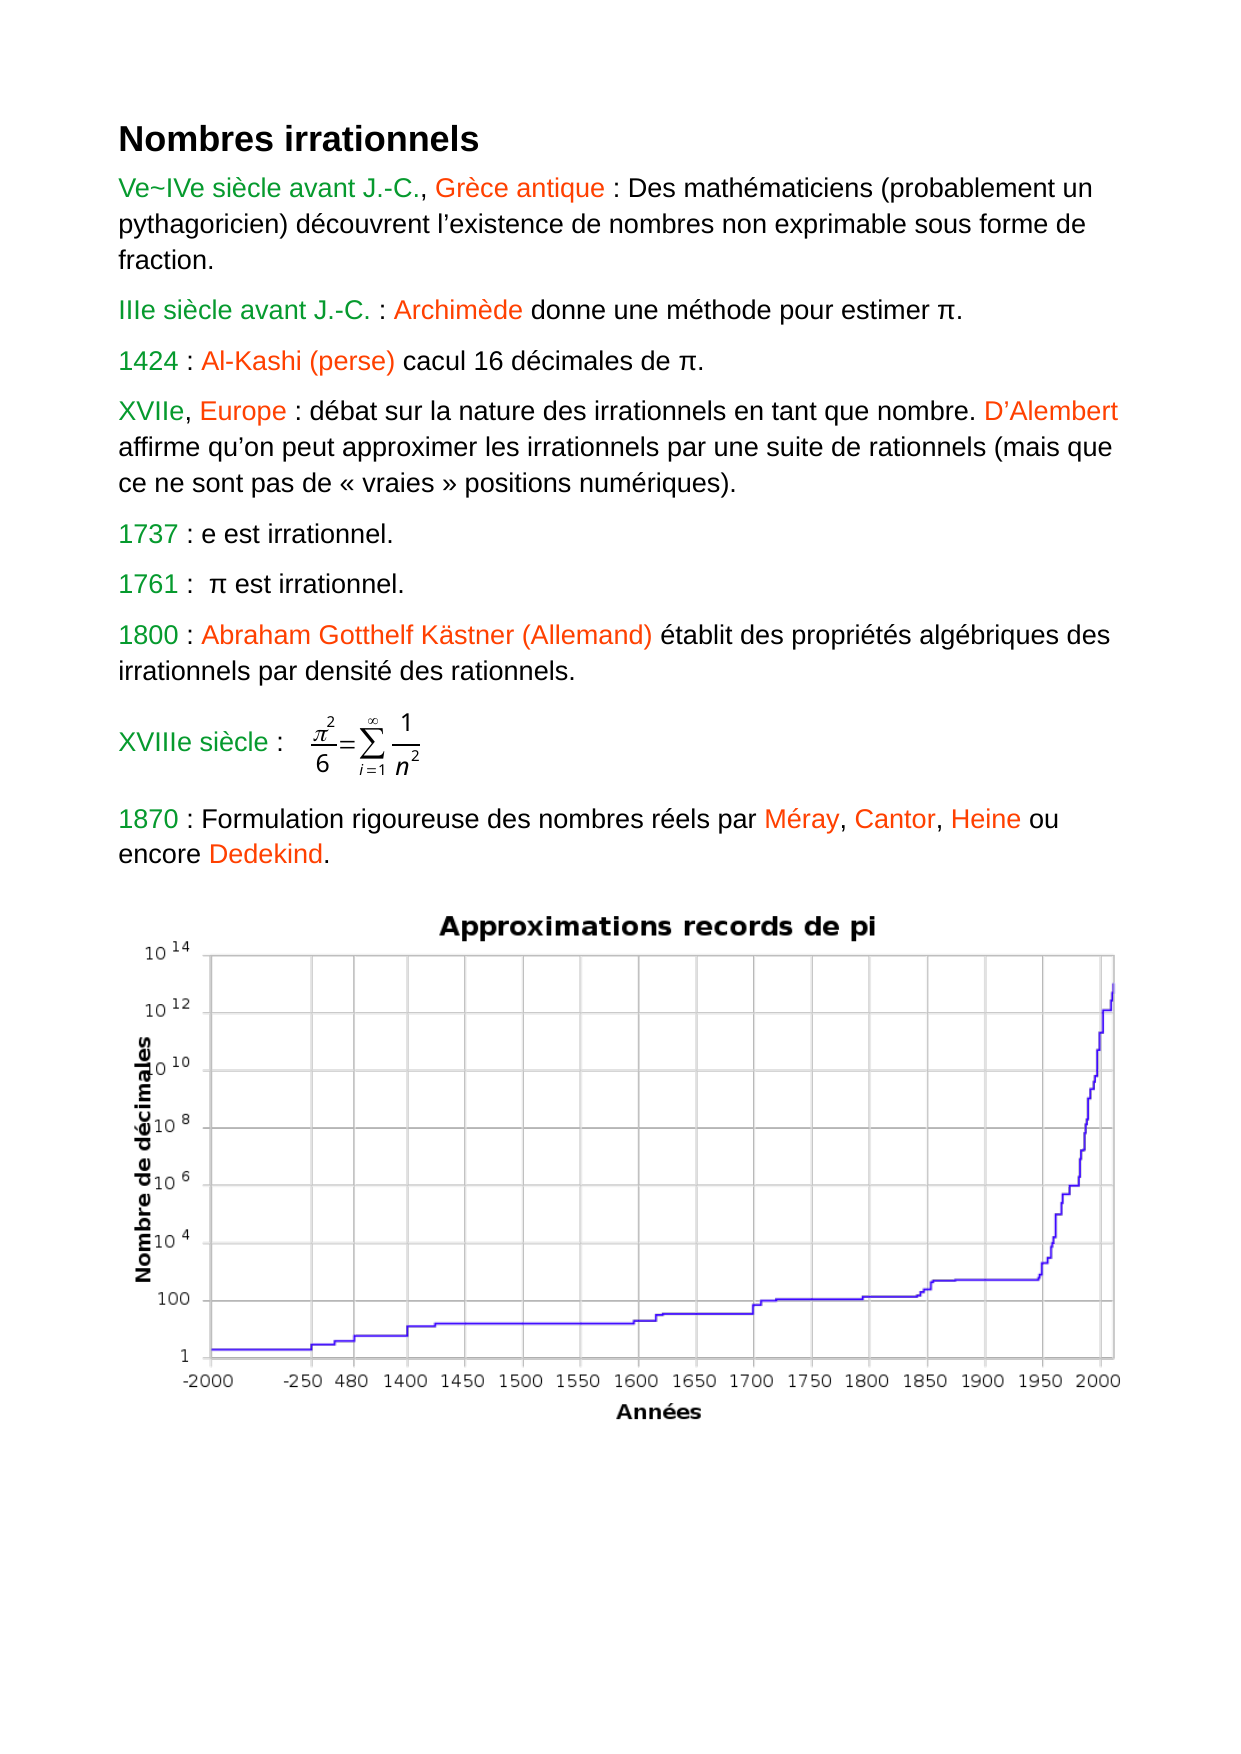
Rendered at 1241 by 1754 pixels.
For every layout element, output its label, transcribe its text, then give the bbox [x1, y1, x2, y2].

text IIIe siècle avant J.-C. : Archimède donne une méthode pour estimer π. [118, 294, 1122, 326]
text 1737 : e est irrationnel. [118, 518, 1122, 549]
text 1761 : π est irrationnel. [118, 568, 1122, 599]
text XVIIe, Europe : débat sur la nature des irrationnels en tant que nombre. D’Alembert affirme qu’on peut approximer les irrationnels par une suite de rationnels (mais que ce ne sont pas de « vraies » positions numériques). [118, 395, 1122, 498]
text 1424 : Al-Kashi (perse) cacul 16 décimales de π. [118, 345, 1122, 376]
text Ve~IVe siècle avant J.-C., Grèce antique : Des mathématiciens (probablement un pythagoricien) découvrent l’existence de nombres non exprimable sous forme de fraction. [118, 172, 1122, 275]
text 1800 : Abraham Gotthelf Kästner (Allemand) établit des propriétés algébriques des irrationnels par densité des rationnels. [118, 619, 1122, 686]
subtitle Nombres irrationnels [118, 118, 1122, 159]
text 1870 : Formulation rigoureuse des nombres réels par Méray, Cantor, Heine ou encore Dedekind. [118, 803, 1122, 870]
text XVIIIe siècle : [118, 705, 1122, 783]
picture [131, 907, 1136, 1426]
